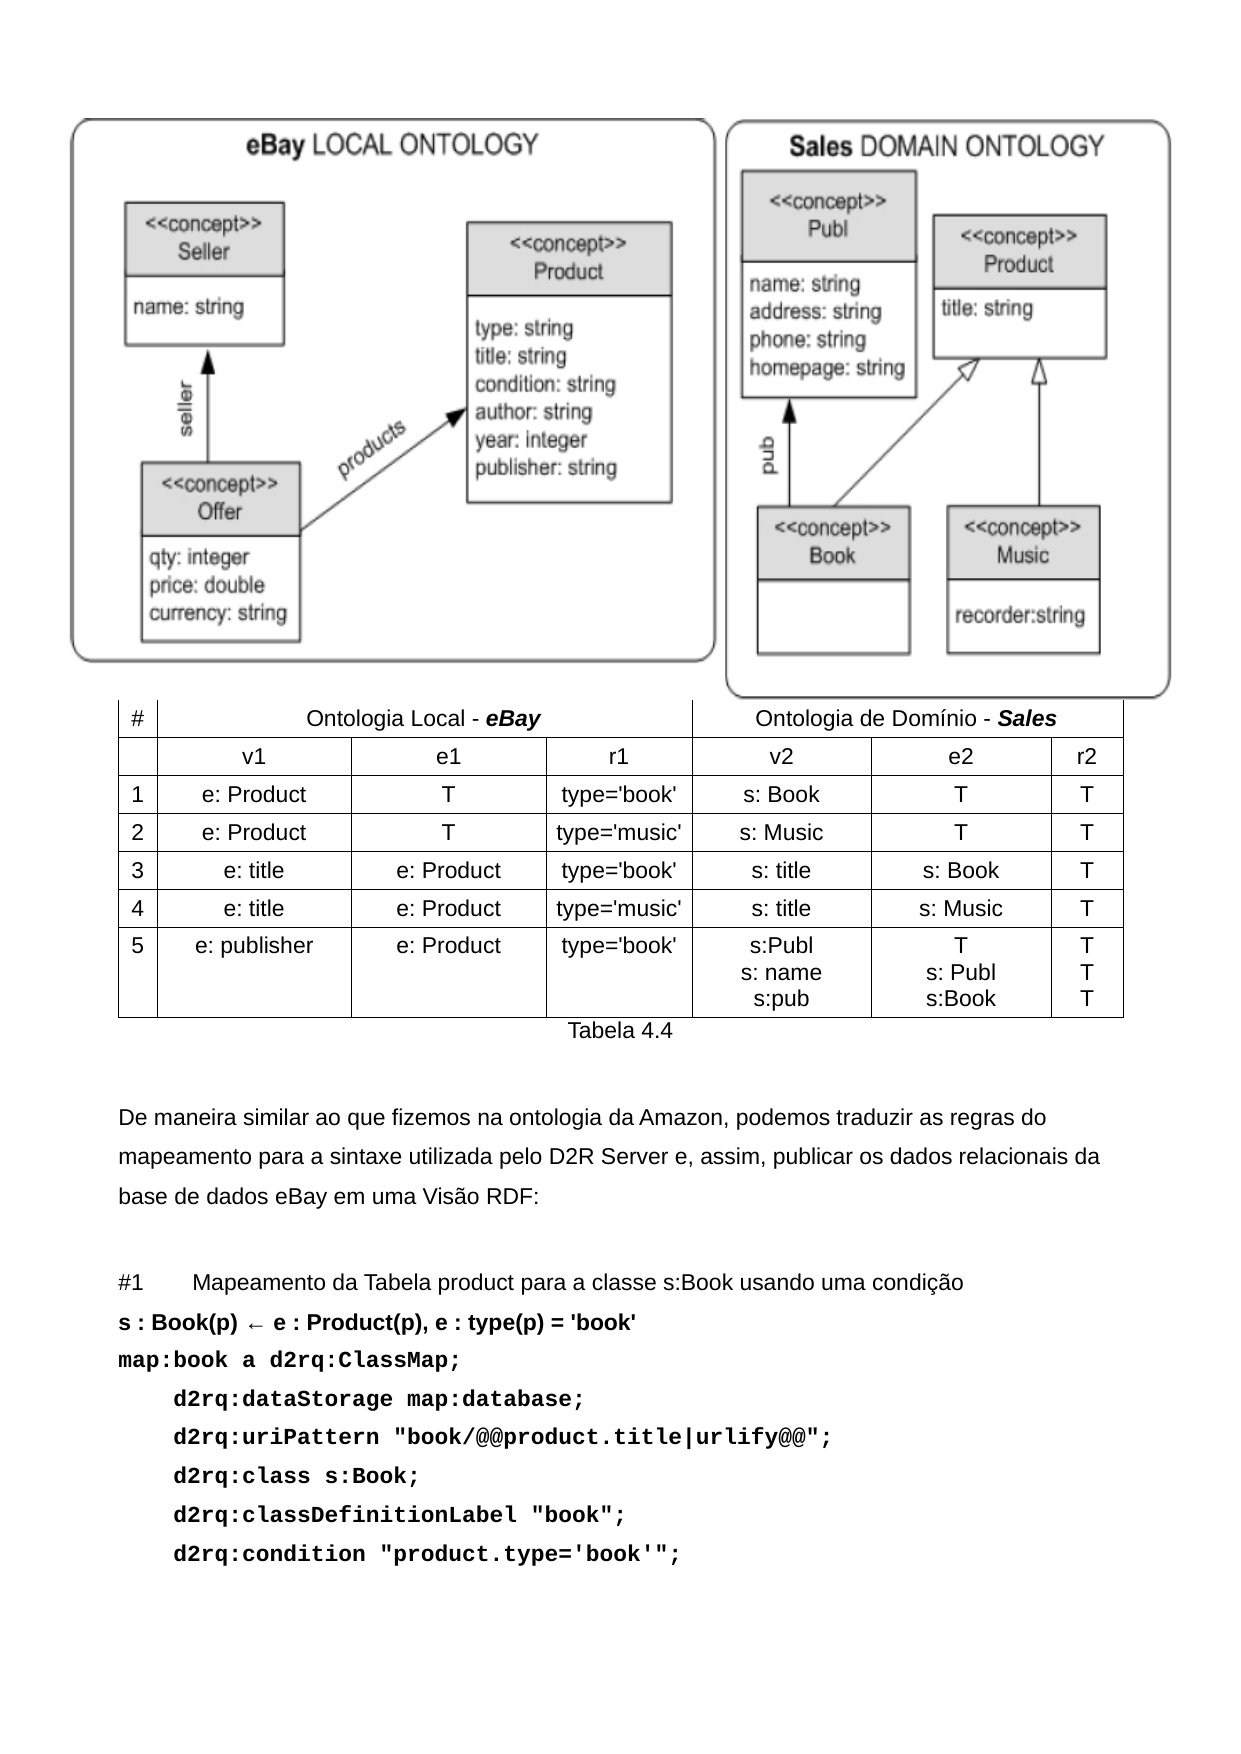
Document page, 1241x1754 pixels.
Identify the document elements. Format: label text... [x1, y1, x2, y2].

text map:book a d2rq:ClassMap; [118, 1348, 1122, 1374]
table_cell e2 [872, 738, 1051, 775]
table_cell type='music' [547, 890, 692, 927]
table_cell Τ [872, 776, 1051, 813]
table_cell s: Music [872, 890, 1051, 927]
table_cell Τ [352, 814, 546, 851]
table_cell Τ s: Publ s:Book [872, 928, 1051, 1017]
table_cell Τ [1052, 814, 1123, 851]
table_cell 1 [119, 776, 157, 813]
table_cell r2 [1052, 738, 1123, 775]
table_cell e: publisher [158, 928, 351, 1017]
table_cell type='music' [547, 814, 692, 851]
table_cell v1 [158, 738, 351, 775]
table_cell Τ [1052, 890, 1123, 927]
table_cell e1 [352, 738, 546, 775]
table_cell s: Music [693, 814, 871, 851]
table_cell s: title [693, 890, 871, 927]
text d2rq:dataStorage map:database; [118, 1387, 1122, 1413]
text Tabela 4.4 [118, 1018, 1122, 1044]
table_cell e: Product [352, 852, 546, 889]
table_header Ontologia de Domínio - Sales [693, 700, 1123, 737]
table_cell e: title [158, 852, 351, 889]
table_cell 4 [119, 890, 157, 927]
text d2rq:uriPattern "book/@@product.title|urlify@@"; [118, 1426, 1122, 1452]
table_cell v2 [693, 738, 871, 775]
table_cell s: Book [872, 852, 1051, 889]
table_cell s:Publ s: name s:pub [693, 928, 871, 1017]
table_cell Τ [352, 776, 546, 813]
table_header # [119, 700, 157, 737]
table_header Ontologia Local - eBay [158, 700, 692, 737]
text De maneira similar ao que fizemos na ontologia da Amazon, podemos traduzir as regras do mapeamento para a sintaxe utilizada pelo D2R Server e, assim, publicar os dados relacionais da base de dados eBay em uma Visão RDF: [118, 1104, 1122, 1209]
table_cell Τ [1052, 776, 1123, 813]
table_cell type='book' [547, 928, 692, 1017]
table_cell [119, 738, 157, 775]
table_cell e: Product [158, 814, 351, 851]
table_cell Τ [872, 814, 1051, 851]
table_cell s: title [693, 852, 871, 889]
table_cell e: title [158, 890, 351, 927]
table_cell e: Product [352, 928, 546, 1017]
table_cell e: Product [352, 890, 546, 927]
table_cell Τ [1052, 852, 1123, 889]
text d2rq:class s:Book; [118, 1464, 1122, 1491]
text #1 Mapeamento da Tabela product para a classe s:Book usando uma condição [118, 1269, 1122, 1295]
text s : Book(p) ← e : Product(p), e : type(p) = 'book' [118, 1308, 1122, 1335]
table_cell s: Book [693, 776, 871, 813]
table_cell 3 [119, 852, 157, 889]
table_cell type='book' [547, 852, 692, 889]
table_cell r1 [547, 738, 692, 775]
table_cell Τ Τ Τ [1052, 928, 1123, 1017]
table_cell 5 [119, 928, 157, 1017]
table_cell e: Product [158, 776, 351, 813]
text d2rq:classDefinitionLabel "book"; [118, 1503, 1122, 1529]
table_cell 2 [119, 814, 157, 851]
text d2rq:condition "product.type='book'"; [118, 1542, 1122, 1568]
table_cell type='book' [547, 776, 692, 813]
